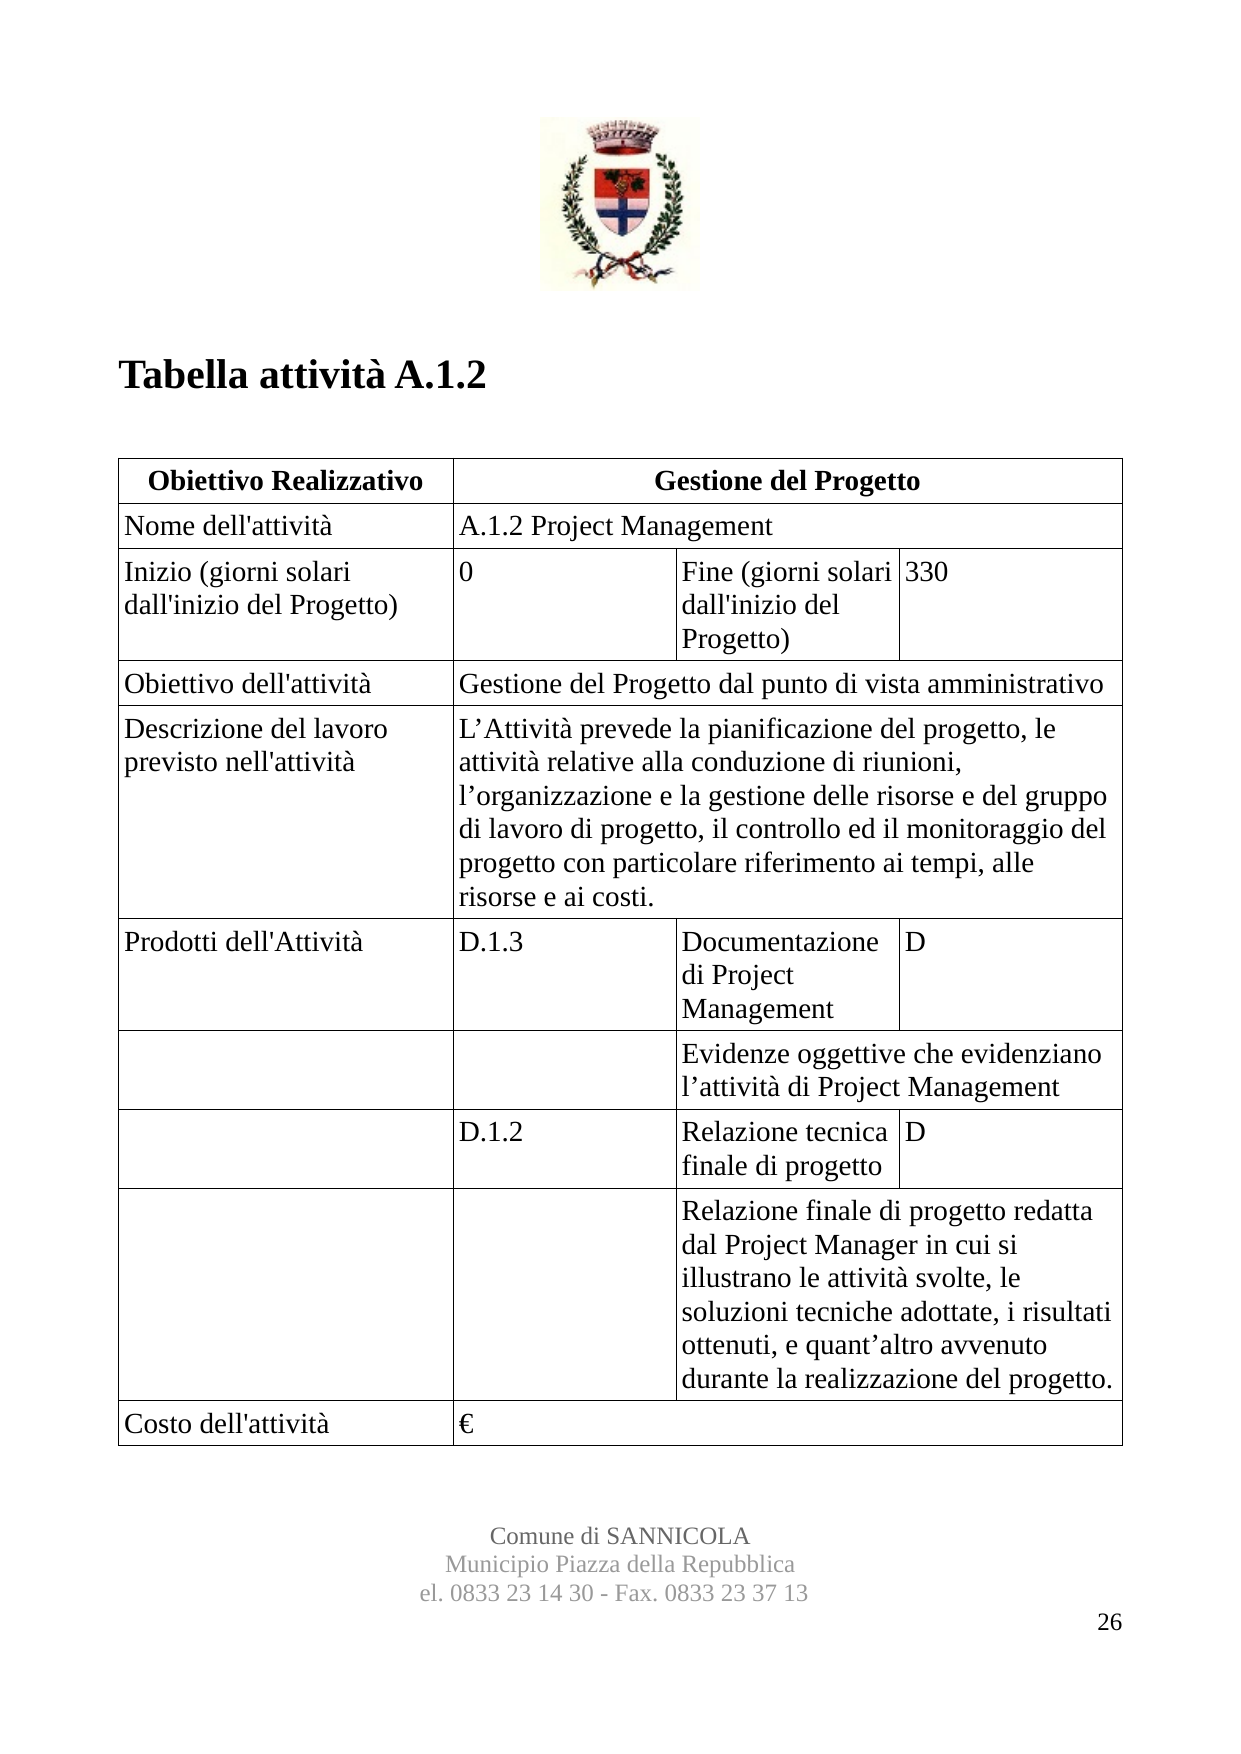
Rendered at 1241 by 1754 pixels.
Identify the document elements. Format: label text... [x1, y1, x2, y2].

table_cell D [900, 1110, 1122, 1187]
table_cell € [454, 1401, 1122, 1445]
table_cell Descrizione del lavoro previsto nell'attività [119, 706, 453, 918]
table_header Gestione del Progetto [454, 459, 1122, 503]
text Tabella attività A.1.2 [118, 350, 1122, 398]
table_cell L’Attività prevede la pianificazione del progetto, le attività relative alla conduzione di riunioni, l’organizzazione e la gestione delle risorse e del gruppo di lavoro di progetto, il controllo ed il monitoraggio del progetto con particolare riferimento ai tempi, alle risorse e ai costi. [454, 706, 1122, 918]
table_header Obiettivo Realizzativo [119, 459, 453, 503]
table_cell Relazione tecnica finale di progetto [677, 1110, 899, 1187]
table_cell Relazione finale di progetto redatta dal Project Manager in cui si illustrano le attività svolte, le soluzioni tecniche adottate, i risultati ottenuti, e quant’altro avvenuto durante la realizzazione del progetto. [677, 1189, 1122, 1400]
table_cell Nome dell'attività [119, 504, 453, 548]
table_cell Costo dell'attività [119, 1401, 453, 1445]
table_cell 0 [454, 549, 676, 660]
table_cell [119, 1110, 453, 1187]
picture [540, 117, 700, 291]
table_cell [454, 1031, 676, 1109]
table_cell Inizio (giorni solari dall'inizio del Progetto) [119, 549, 453, 660]
table_cell Documentazione di Project Management [677, 919, 899, 1030]
table_cell Fine (giorni solari dall'inizio del Progetto) [677, 549, 899, 660]
table_cell Obiettivo dell'attività [119, 661, 453, 705]
table_cell 330 [900, 549, 1122, 660]
table_cell Gestione del Progetto dal punto di vista amministrativo [454, 661, 1122, 705]
table_cell D [900, 919, 1122, 1030]
table_cell [454, 1189, 676, 1400]
table_cell D.1.3 [454, 919, 676, 1030]
table_cell Prodotti dell'Attività [119, 919, 453, 1030]
table_cell [119, 1031, 453, 1109]
table_cell [119, 1189, 453, 1400]
table_cell A.1.2 Project Management [454, 504, 1122, 548]
table_cell Evidenze oggettive che evidenziano l’attività di Project Management [677, 1031, 1122, 1109]
table_cell D.1.2 [454, 1110, 676, 1187]
